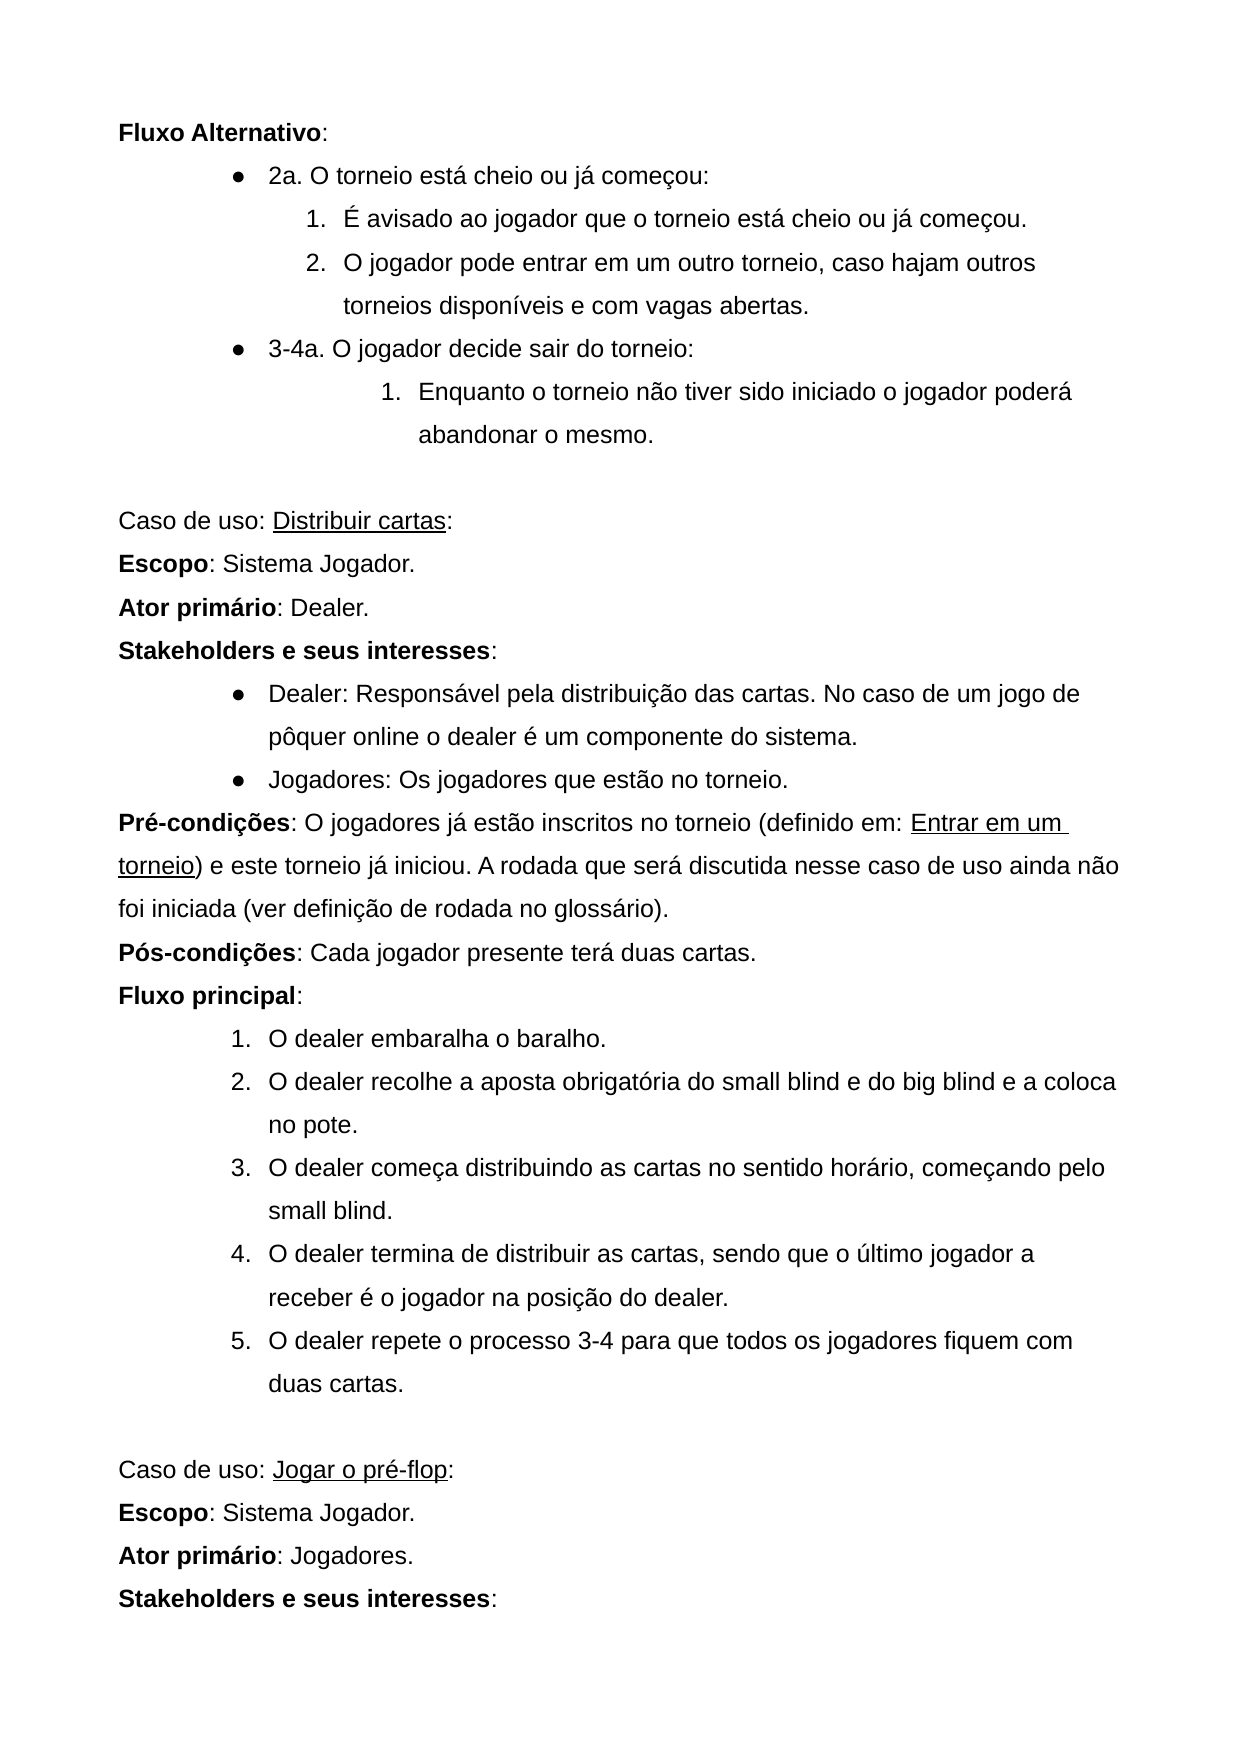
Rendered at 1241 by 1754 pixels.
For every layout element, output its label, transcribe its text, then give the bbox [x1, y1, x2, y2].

text Stakeholders e seus interesses: [118, 636, 1122, 664]
text Fluxo principal: [118, 981, 1122, 1009]
list 2a. O torneio está cheio ou já começou: [231, 161, 1122, 190]
list Enquanto o torneio não tiver sido iniciado o jogador poderá abandonar o mesmo. [381, 377, 1122, 449]
list Dealer: Responsável pela distribuição das cartas. No caso de um jogo de pôquer online o dealer é um componente do sistema. [231, 679, 1122, 751]
text Escopo: Sistema Jogador. [118, 549, 1122, 578]
list O dealer começa distribuindo as cartas no sentido horário, começando pelo small blind. [231, 1153, 1122, 1225]
text Pré-condições: O jogadores já estão inscritos no torneio (definido em: Entrar em um torneio) e este torneio já iniciou. A rodada que será discutida nesse caso de uso ainda não foi iniciada (ver definição de rodada no glossário). [118, 808, 1122, 923]
text Caso de uso: Jogar o pré-flop: [118, 1455, 1122, 1484]
text Stakeholders e seus interesses: [118, 1584, 1122, 1613]
list O dealer repete o processo 3-4 para que todos os jogadores fiquem com duas cartas. [231, 1326, 1122, 1397]
list O dealer termina de distribuir as cartas, sendo que o último jogador a receber é o jogador na posição do dealer. [231, 1239, 1122, 1311]
text Ator primário: Jogadores. [118, 1541, 1122, 1570]
text Escopo: Sistema Jogador. [118, 1498, 1122, 1527]
list O jogador pode entrar em um outro torneio, caso hajam outros torneios disponíveis e com vagas abertas. [306, 247, 1122, 319]
text Caso de uso: Distribuir cartas: [118, 506, 1122, 535]
list Jogadores: Os jogadores que estão no torneio. [231, 765, 1122, 794]
text Fluxo Alternativo: [118, 118, 1122, 147]
list O dealer recolhe a aposta obrigatória do small blind e do big blind e a coloca no pote. [231, 1067, 1122, 1139]
list É avisado ao jogador que o torneio está cheio ou já começou. [306, 204, 1122, 233]
list 3-4a. O jogador decide sair do torneio: [231, 334, 1122, 362]
list O dealer embaralha o baralho. [231, 1024, 1122, 1052]
text Ator primário: Dealer. [118, 592, 1122, 621]
text Pós-condições: Cada jogador presente terá duas cartas. [118, 937, 1122, 966]
